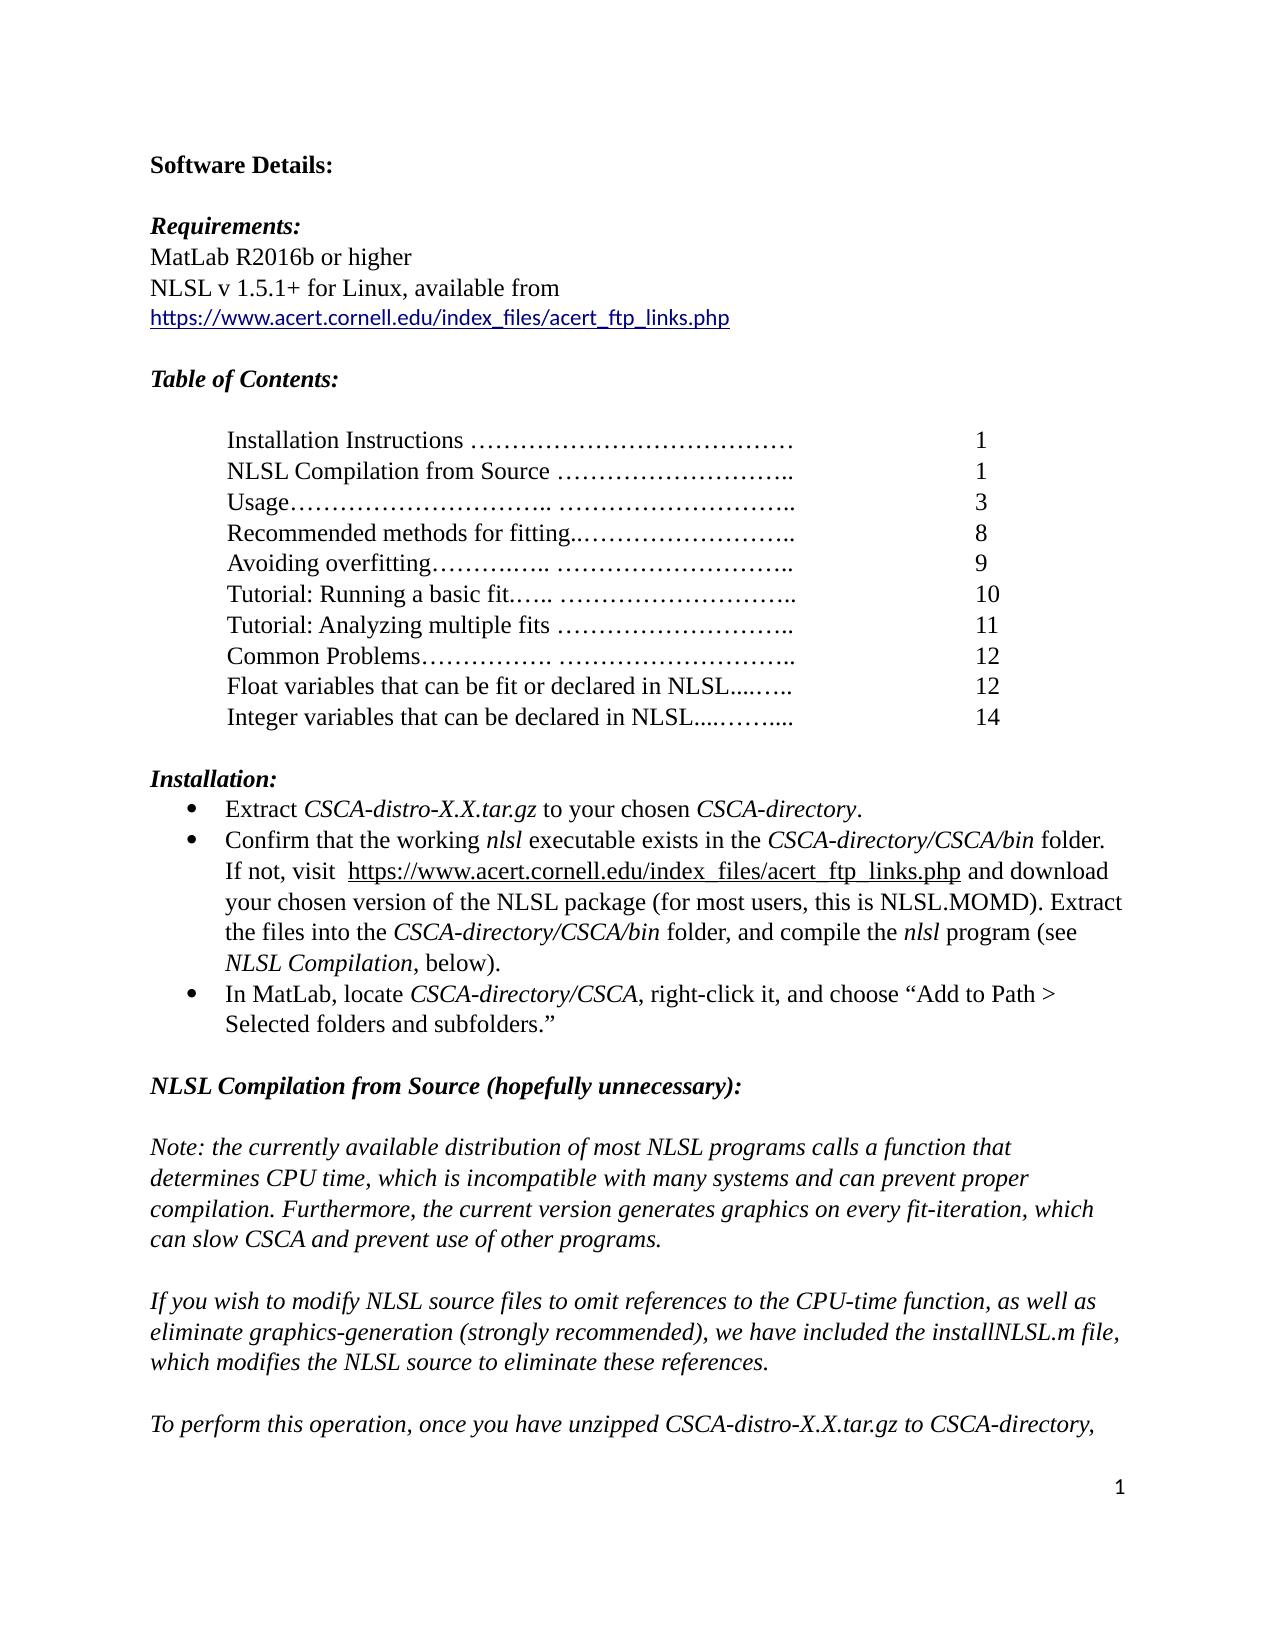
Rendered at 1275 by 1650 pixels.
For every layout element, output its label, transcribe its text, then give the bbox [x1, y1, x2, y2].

list Integer variables that can be declared in NLSL....…….... 14 [150, 702, 1125, 731]
list Tutorial: Running a basic fit.….. ……………………….. 10 [150, 579, 1125, 608]
list Float variables that can be fit or declared in NLSL....….. 12 [150, 671, 1125, 700]
list In MatLab, locate CSCA-directory/CSCA, right-click it, and choose “Add to Path > Selected folders and subfolders.” [187, 979, 1125, 1038]
text NLSL v 1.5.1+ for Linux, available from https://www.acert.cornell.edu/index_files/acert_ftp_links.php [150, 273, 1125, 332]
list Recommended methods for fitting..…………………….. 8 [150, 518, 1125, 547]
text Table of Contents: [150, 364, 1125, 393]
list Tutorial: Analyzing multiple fits ……………………….. 11 [150, 610, 1125, 639]
list Confirm that the working nlsl executable exists in the CSCA-directory/CSCA/bin folder. If not, visit https://www.acert.cornell.edu/index_files/acert_ftp_links.php and download your chosen version of the NLSL package (for most users, this is NLSL.MOMD). Extract the files into the CSCA-directory/CSCA/bin folder, and compile the nlsl program (see NLSL Compilation, below). [187, 825, 1125, 977]
text Installation: [150, 764, 1125, 792]
text MatLab R2016b or higher [150, 242, 1125, 271]
text NLSL Compilation from Source (hopefully unnecessary): [150, 1071, 1125, 1100]
list Extract CSCA-distro-X.X.tar.gz to your chosen CSCA-directory. [187, 794, 1125, 823]
text Requirements: [150, 211, 1125, 240]
list Installation Instructions ………………………………… 1 [150, 426, 1125, 454]
list NLSL Compilation from Source ……………………….. 1 [150, 456, 1125, 485]
list Note: the currently available distribution of most NLSL programs calls a function that determines CPU time, which is incompatible with many systems and can prevent proper compilation. Furthermore, the current version generates graphics on every fit-iteration, which can slow CSCA and prevent use of other programs. If you wish to modify NLSL source files to omit references to the CPU-time function, as well as eliminate graphics-generation (strongly recommended), we have included the installNLSL.m file, which modifies the NLSL source to eliminate these references. To perform this operation, once you have unzipped CSCA-distro-X.X.tar.gz to CSCA-directory, [150, 1132, 1125, 1438]
text Software Details: [150, 150, 1125, 179]
list Avoiding overfitting……….….. ……………………….. 9 [150, 548, 1125, 577]
list Usage………………………….. ……………………….. 3 [150, 487, 1125, 516]
list Common Problems……………. ……………………….. 12 [150, 641, 1125, 669]
